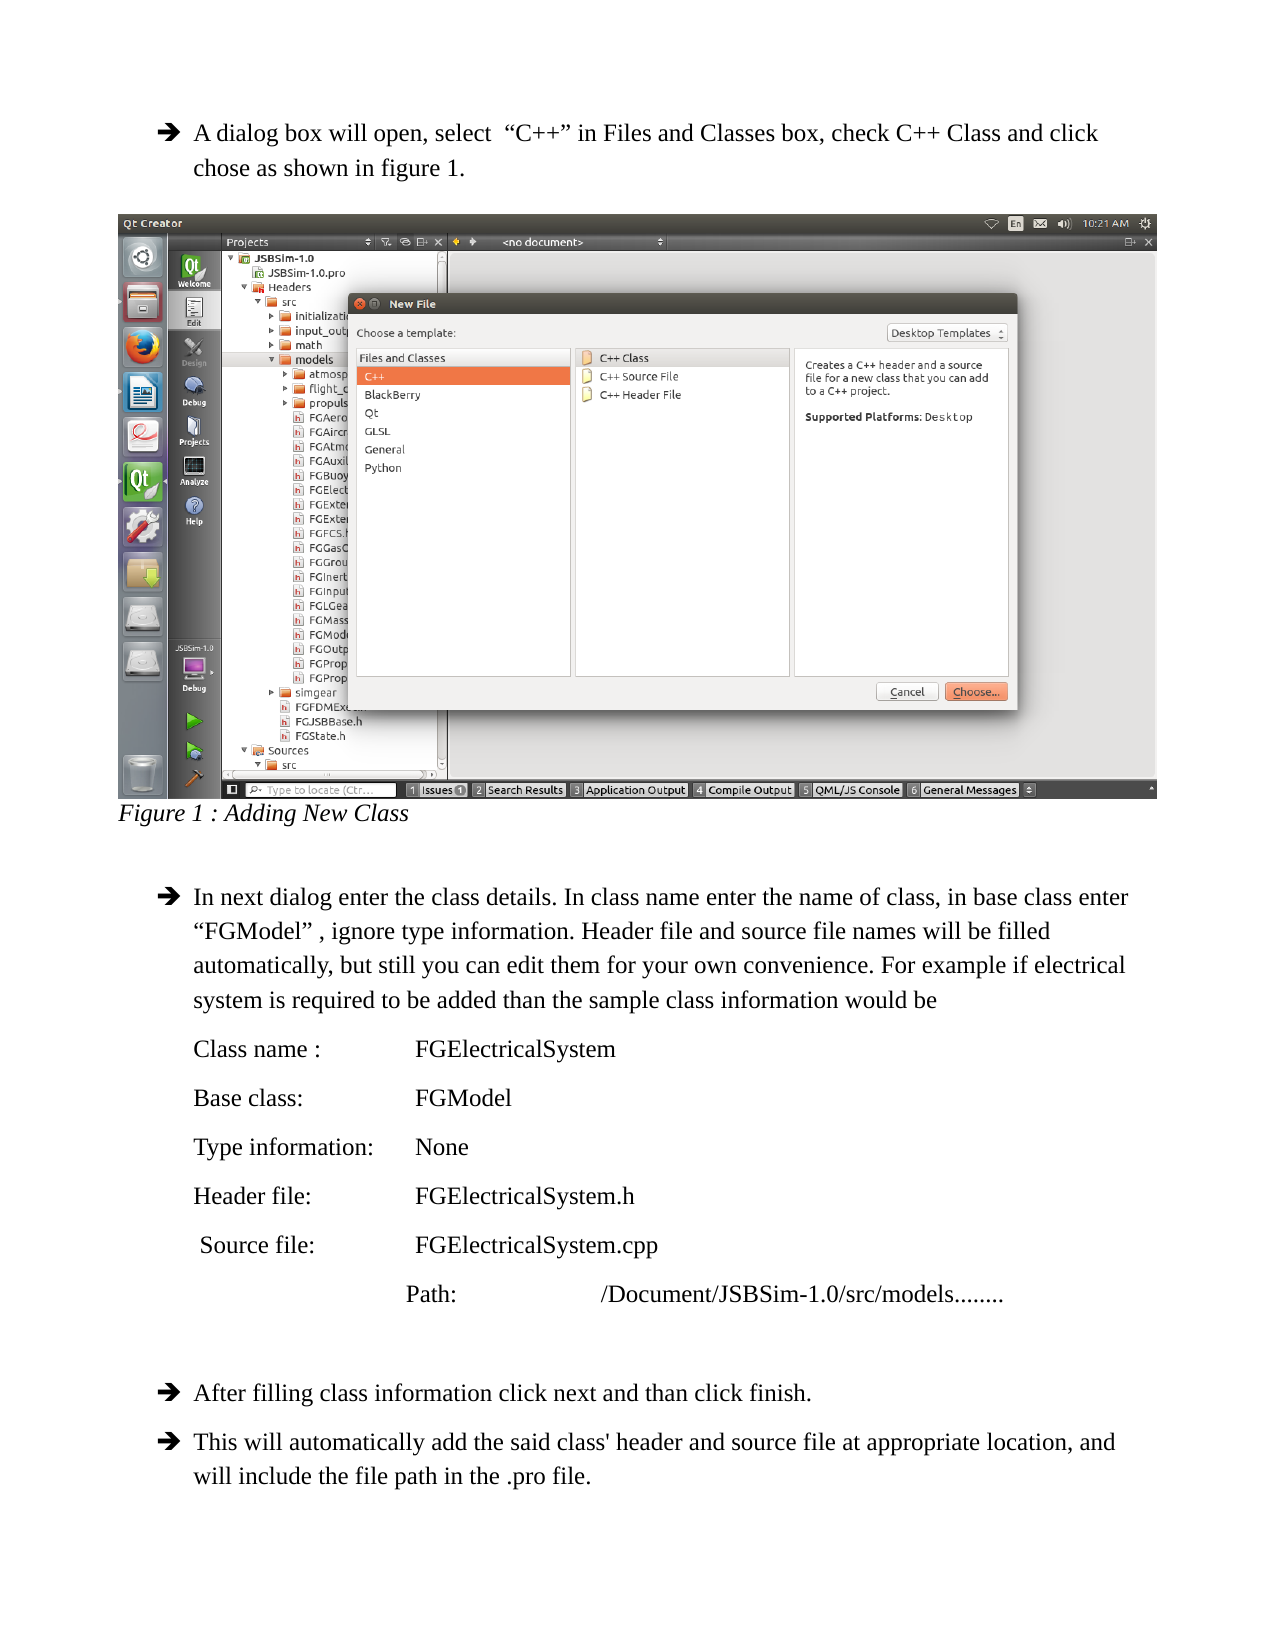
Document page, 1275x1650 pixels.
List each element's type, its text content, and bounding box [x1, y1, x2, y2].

text Path: /Document/JSBSim-1.0/src/models........ [193, 1279, 1157, 1308]
text Figure 1 : Adding New Class [118, 799, 1157, 827]
list A dialog box will open, select “C++” in Files and Classes box, check C++ Class and click chose as shown in figure 1. [156, 118, 1157, 181]
list This will automatically add the said class' header and source file at appropriate location, and will include the file path in the .pro file. [156, 1427, 1157, 1490]
text Type information: None [193, 1132, 1157, 1161]
text Base class: FGModel [193, 1083, 1157, 1112]
picture [118, 214, 1157, 799]
text Source file: FGElectricalSystem.cpp [193, 1230, 1157, 1259]
list In next dialog enter the class details. In class name enter the name of class, in base class enter “FGModel” , ignore type information. Header file and source file names will be filled automatically, but still you can edit them for your own convenience. For example if electrical system is required to be added than the sample class information would be [156, 882, 1157, 1014]
text Header file: FGElectricalSystem.h [193, 1181, 1157, 1210]
text Class name : FGElectricalSystem [193, 1034, 1157, 1063]
list After filling class information click next and than click finish. [156, 1378, 1157, 1406]
